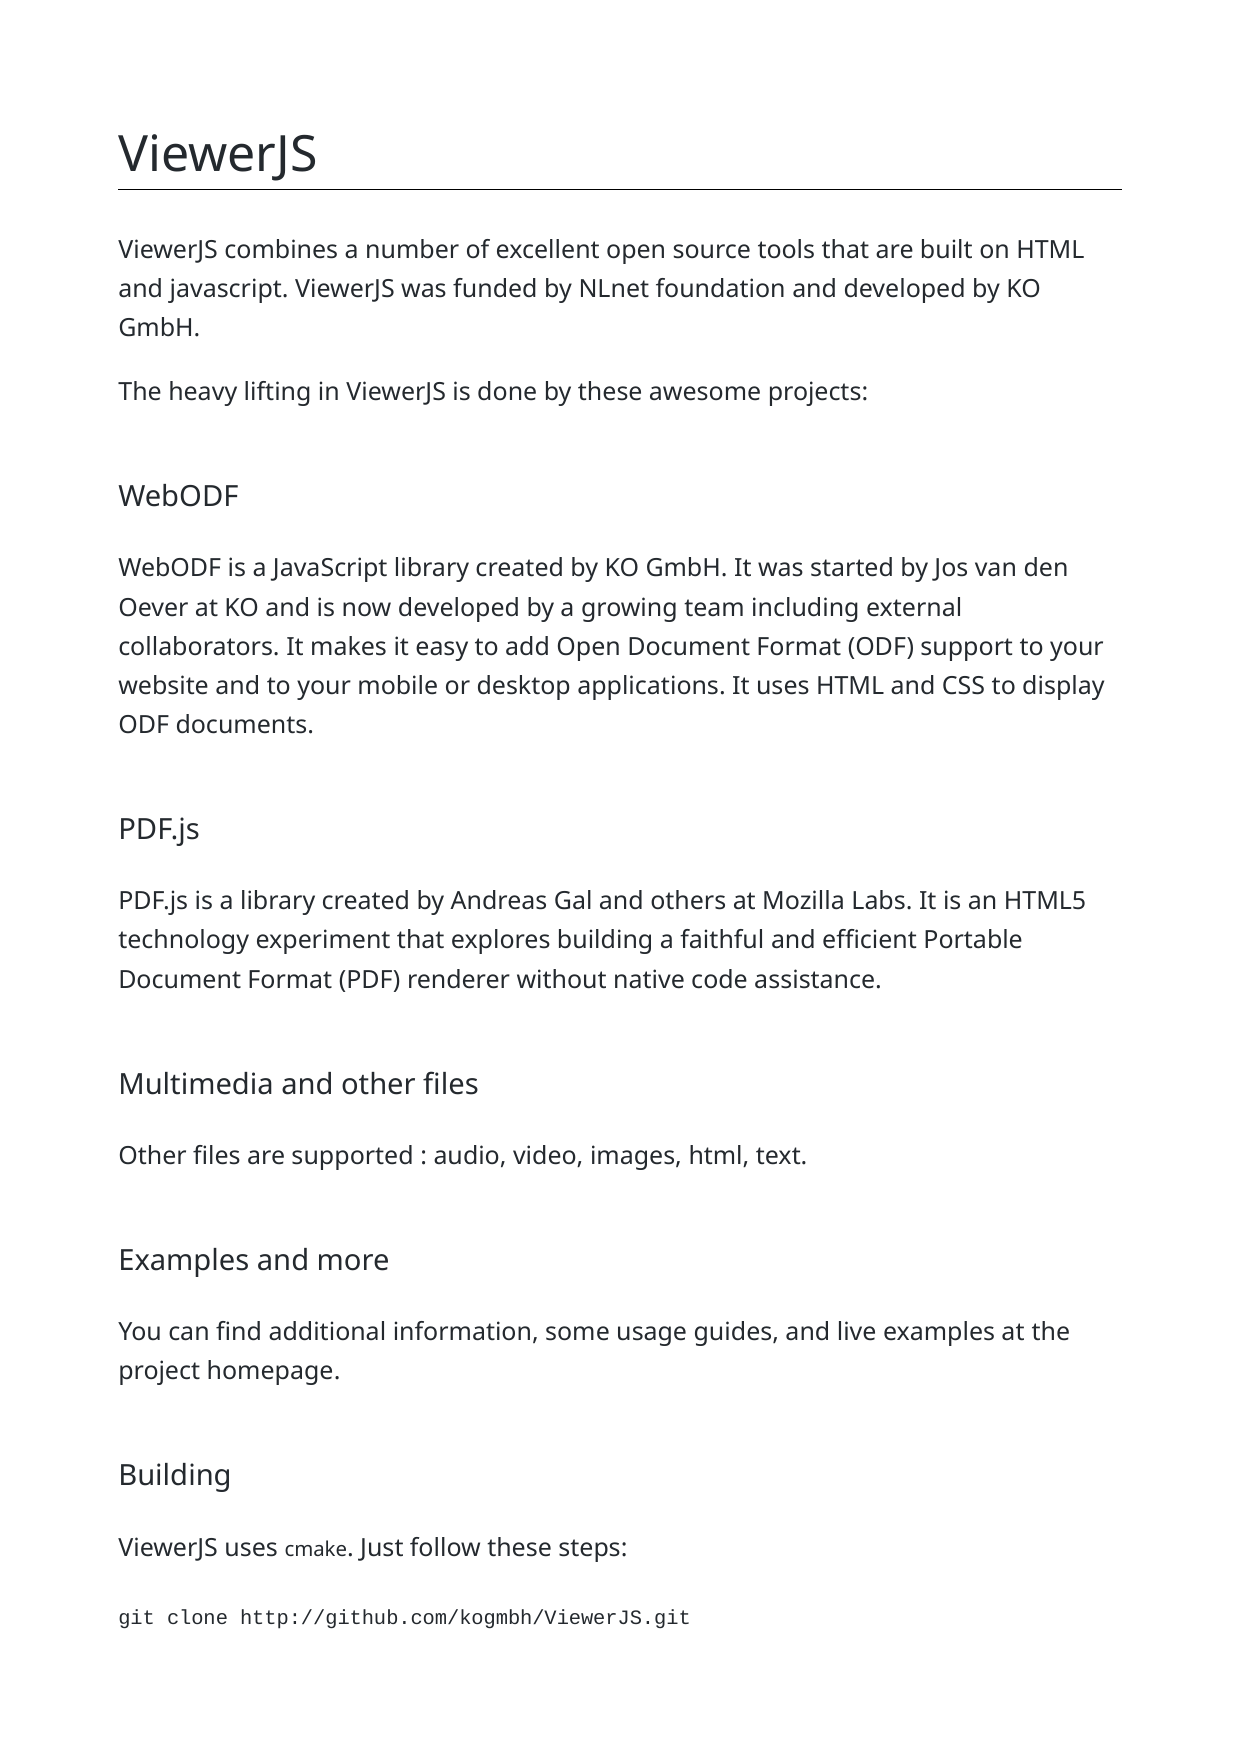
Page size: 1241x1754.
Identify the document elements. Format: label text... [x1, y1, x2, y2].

subtitle Examples and more [118, 1239, 1122, 1279]
subtitle Multimedia and other files [118, 1063, 1122, 1103]
subtitle Building [118, 1454, 1122, 1494]
text The heavy lifting in ViewerJS is done by these awesome projects: [118, 374, 1122, 408]
subtitle PDF.js [118, 808, 1122, 848]
text PDF.js is a library created by Andreas Gal and others at Mozilla Labs. It is an HTML5 technology experiment that explores building a faithful and efficient Portable Document Format (PDF) renderer without native code assistance. [118, 883, 1122, 995]
text ViewerJS combines a number of excellent open source tools that are built on HTML and javascript. ViewerJS was funded by NLnet foundation and developed by KO GmbH. [118, 231, 1122, 344]
subtitle ViewerJS [118, 118, 1122, 189]
text You can find additional information, some usage guides, and live examples at the project homepage. [118, 1314, 1122, 1387]
subtitle WebODF [118, 475, 1122, 515]
text ViewerJS uses cmake. Just follow these steps: [118, 1529, 1122, 1563]
text git clone http://github.com/kogmbh/ViewerJS.git [118, 1607, 1122, 1631]
text WebODF is a JavaScript library created by KO GmbH. It was started by Jos van den Oever at KO and is now developed by a growing team including external collaborators. It makes it easy to add Open Document Format (ODF) support to your website and to your mobile or desktop applications. It uses HTML and CSS to display ODF documents. [118, 550, 1122, 741]
text Other files are supported : audio, video, images, html, text. [118, 1137, 1122, 1172]
